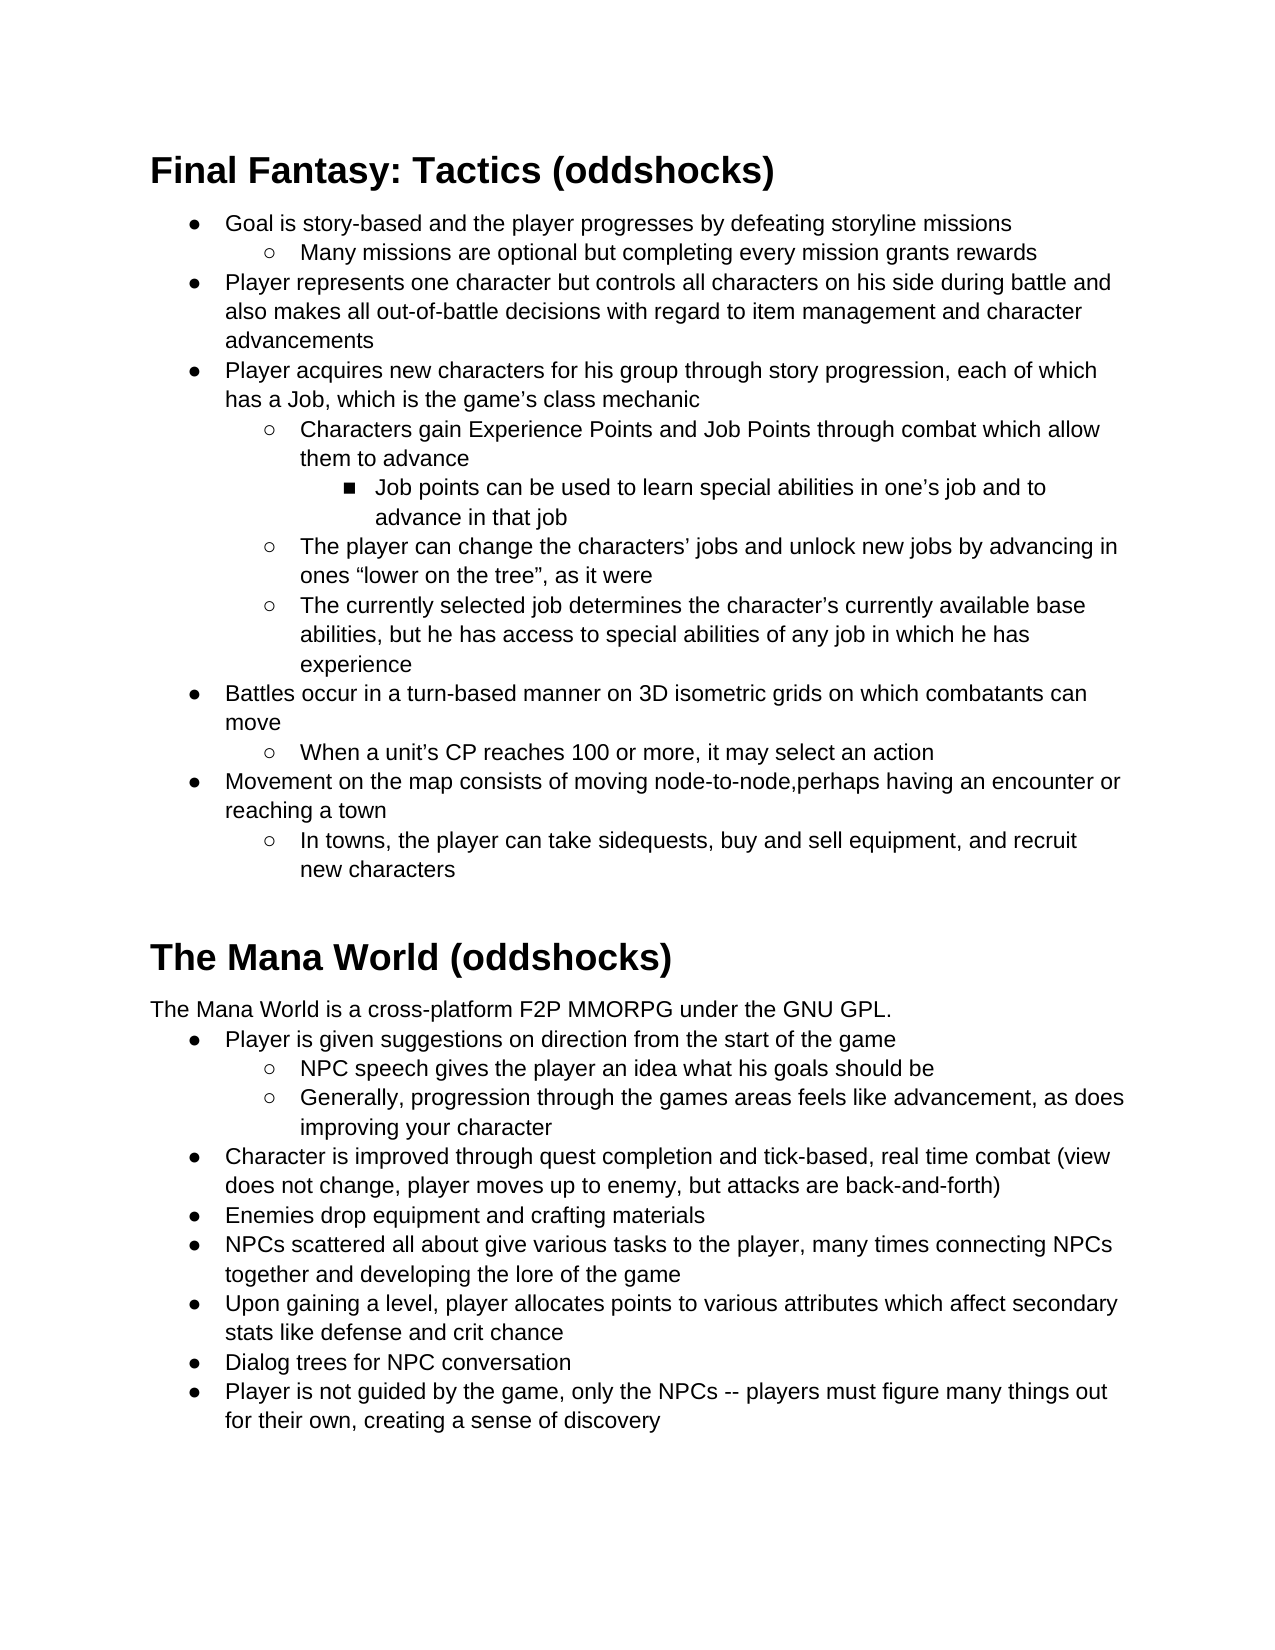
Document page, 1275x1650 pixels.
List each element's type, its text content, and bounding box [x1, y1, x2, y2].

list Player is given suggestions on direction from the start of the game [187, 1026, 1125, 1052]
list Enemies drop equipment and crafting materials [187, 1202, 1125, 1228]
list Dialog trees for NPC conversation [187, 1349, 1125, 1375]
list Battles occur in a turn-based manner on 3D isometric grids on which combatants can move [187, 681, 1125, 736]
list Player is not guided by the game, only the NPCs -- players must figure many things out for their own, creating a sense of discovery [187, 1379, 1125, 1434]
list Player represents one character but controls all characters on his side during battle and also makes all out-of-battle decisions with regard to item management and character advancements [187, 269, 1125, 354]
list Characters gain Experience Points and Job Points through combat which allow them to advance [262, 416, 1125, 471]
list The player can change the characters’ jobs and unlock new jobs by advancing in ones “lower on the tree”, as it were [262, 534, 1125, 589]
list Goal is story-based and the player progresses by defeating storyline missions [187, 211, 1125, 236]
list Generally, progression through the games areas feels like advancement, as does improving your character [262, 1085, 1125, 1140]
list Job points can be used to learn special abilities in one’s job and to advance in that job [150, 475, 1125, 530]
list Upon gaining a level, player allocates points to various attributes which affect secondary stats like defense and crit chance [187, 1291, 1125, 1346]
list Many missions are optional but completing every mission grants rewards [262, 240, 1125, 266]
list Player acquires new characters for his group through story progression, each of which has a Job, which is the game’s class mechanic [187, 357, 1125, 412]
list NPC speech gives the player an idea what his goals should be [262, 1056, 1125, 1081]
list Movement on the map consists of moving node-to-node,perhaps having an encounter or reaching a town [187, 769, 1125, 824]
list When a unit’s CP reaches 100 or more, it may select an action [262, 739, 1125, 765]
list The currently selected job determines the character’s currently available base abilities, but he has access to special abilities of any job in which he has experience [262, 592, 1125, 677]
list In towns, the player can take sidequests, buy and sell equipment, and recruit new characters [262, 827, 1125, 882]
subtitle Final Fantasy: Tactics (oddshocks) [150, 150, 1125, 192]
text The Mana World is a cross-platform F2P MMORPG under the GNU GPL. [150, 997, 1125, 1022]
subtitle The Mana World (oddshocks) [150, 936, 1125, 978]
list Character is improved through quest completion and tick-based, real time combat (view does not change, player moves up to enemy, but attacks are back-and-forth) [187, 1144, 1125, 1199]
list NPCs scattered all about give various tasks to the player, many times connecting NPCs together and developing the lore of the game [187, 1232, 1125, 1287]
